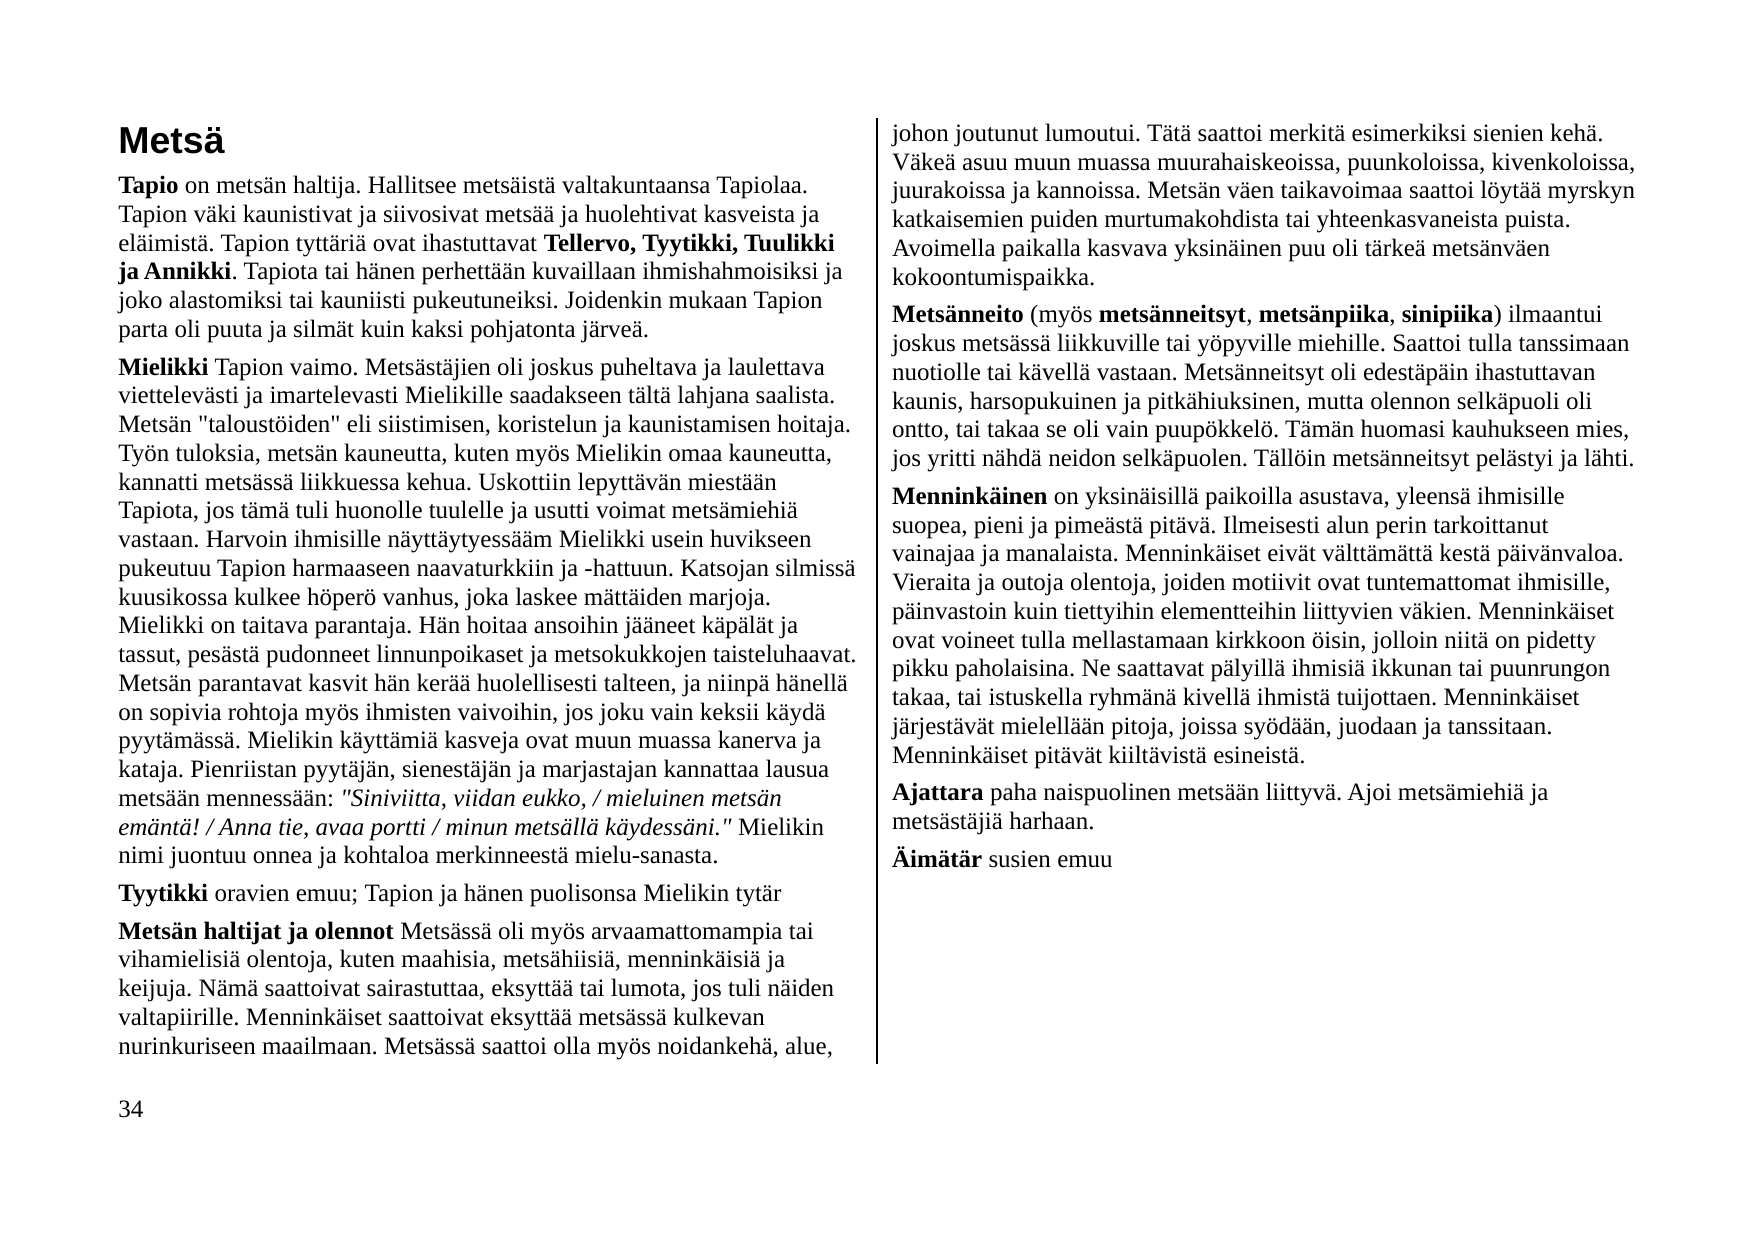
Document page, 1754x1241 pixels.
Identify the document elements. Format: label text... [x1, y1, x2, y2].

text Ajattara paha naispuolinen metsään liittyvä. Ajoi metsämiehiä ja metsästäjiä harhaan. [892, 777, 1635, 835]
text Tapio on metsän haltija. Hallitsee metsäistä valtakuntaansa Tapiolaa. Tapion väki kaunistivat ja siivosivat metsää ja huolehtivat kasveista ja eläimistä. Tapion tyttäriä ovat ihastuttavat Tellervo, Tyytikki, Tuulikki ja Annikki. Tapiota tai hänen perhettään kuvaillaan ihmishahmoisiksi ja joko alastomiksi tai kauniisti pukeutuneiksi. Joidenkin mukaan Tapion parta oli puuta ja silmät kuin kaksi pohjatonta järveä. [118, 170, 862, 343]
text Metsänneito (myös metsänneitsyt, metsänpiika, sinipiika) ilmaantui joskus metsässä liikkuville tai yöpyville miehille. Saattoi tulla tanssimaan nuotiolle tai kävellä vastaan. Metsänneitsyt oli edestäpäin ihastuttavan kaunis, harsopukuinen ja pitkähiuksinen, mutta olennon selkäpuoli oli ontto, tai takaa se oli vain puupökkelö. Tämän huomasi kauhukseen mies, jos yritti nähdä neidon selkäpuolen. Tällöin metsänneitsyt pelästyi ja lähti. [892, 299, 1635, 472]
text Mielikki Tapion vaimo. Metsästäjien oli joskus puheltava ja laulettava viettelevästi ja imartelevasti Mielikille saadakseen tältä lahjana saalista. Metsän "taloustöiden" eli siistimisen, koristelun ja kaunistamisen hoitaja. Työn tuloksia, metsän kauneutta, kuten myös Mielikin omaa kauneutta, kannatti metsässä liikkuessa kehua. Uskottiin lepyttävän miestään Tapiota, jos tämä tuli huonolle tuulelle ja usutti voimat metsämiehiä vastaan. Harvoin ihmisille näyttäytyessääm Mielikki usein huvikseen pukeutuu Tapion harmaaseen naavaturkkiin ja -hattuun. Katsojan silmissä kuusikossa kulkee höperö vanhus, joka laskee mättäiden marjoja. Mielikki on taitava parantaja. Hän hoitaa ansoihin jääneet käpälät ja tassut, pesästä pudonneet linnunpoikaset ja metsokukkojen taisteluhaavat. Metsän parantavat kasvit hän kerää huolellisesti talteen, ja niinpä hänellä on sopivia rohtoja myös ihmisten vaivoihin, jos joku vain keksii käydä pyytämässä. Mielikin käyttämiä kasveja ovat muun muassa kanerva ja kataja. Pienriistan pyytäjän, sienestäjän ja marjastajan kannattaa lausua metsään mennessään: "Siniviitta, viidan eukko, / mieluinen metsän emäntä! / Anna tie, avaa portti / minun metsällä käydessäni." Mielikin nimi juontuu onnea ja kohtaloa merkinneestä mielu-sanasta. [118, 352, 862, 869]
text Tyytikki oravien emuu; Tapion ja hänen puolisonsa Mielikin tytär [118, 878, 862, 907]
text johon joutunut lumoutui. Tätä saattoi merkitä esimerkiksi sienien kehä. Väkeä asuu muun muassa muurahaiskeoissa, puunkoloissa, kivenkoloissa, juurakoissa ja kannoissa. Metsän väen taikavoimaa saattoi löytää myrskyn katkaisemien puiden murtumakohdista tai yhteenkasvaneista puista. Avoimella paikalla kasvava yksinäinen puu oli tärkeä metsänväen kokoontumispaikka. [892, 118, 1635, 291]
subtitle Metsä [118, 118, 862, 161]
text Äimätär susien emuu [892, 844, 1635, 873]
text Metsän haltijat ja olennot Metsässä oli myös arvaamattomampia tai vihamielisiä olentoja, kuten maahisia, metsähiisiä, menninkäisiä ja keijuja. Nämä saattoivat sairastuttaa, eksyttää tai lumota, jos tuli näiden valtapiirille. Menninkäiset saattoivat eksyttää metsässä kulkevan nurinkuriseen maailmaan. Metsässä saattoi olla myös noidankehä, alue, [118, 916, 862, 1059]
text Menninkäinen on yksinäisillä paikoilla asustava, yleensä ihmisille suopea, pieni ja pimeästä pitävä. Ilmeisesti alun perin tarkoittanut vainajaa ja manalaista. Menninkäiset eivät välttämättä kestä päivänvaloa. Vieraita ja outoja olentoja, joiden motiivit ovat tuntemattomat ihmisille, päinvastoin kuin tiettyihin elementteihin liittyvien väkien. Menninkäiset ovat voineet tulla mellastamaan kirkkoon öisin, jolloin niitä on pidetty pikku paholaisina. Ne saattavat pälyillä ihmisiä ikkunan tai puunrungon takaa, tai istuskella ryhmänä kivellä ihmistä tuijottaen. Menninkäiset järjestävät mielellään pitoja, joissa syödään, juodaan ja tanssitaan. Menninkäiset pitävät kiiltävistä esineistä. [892, 481, 1635, 768]
